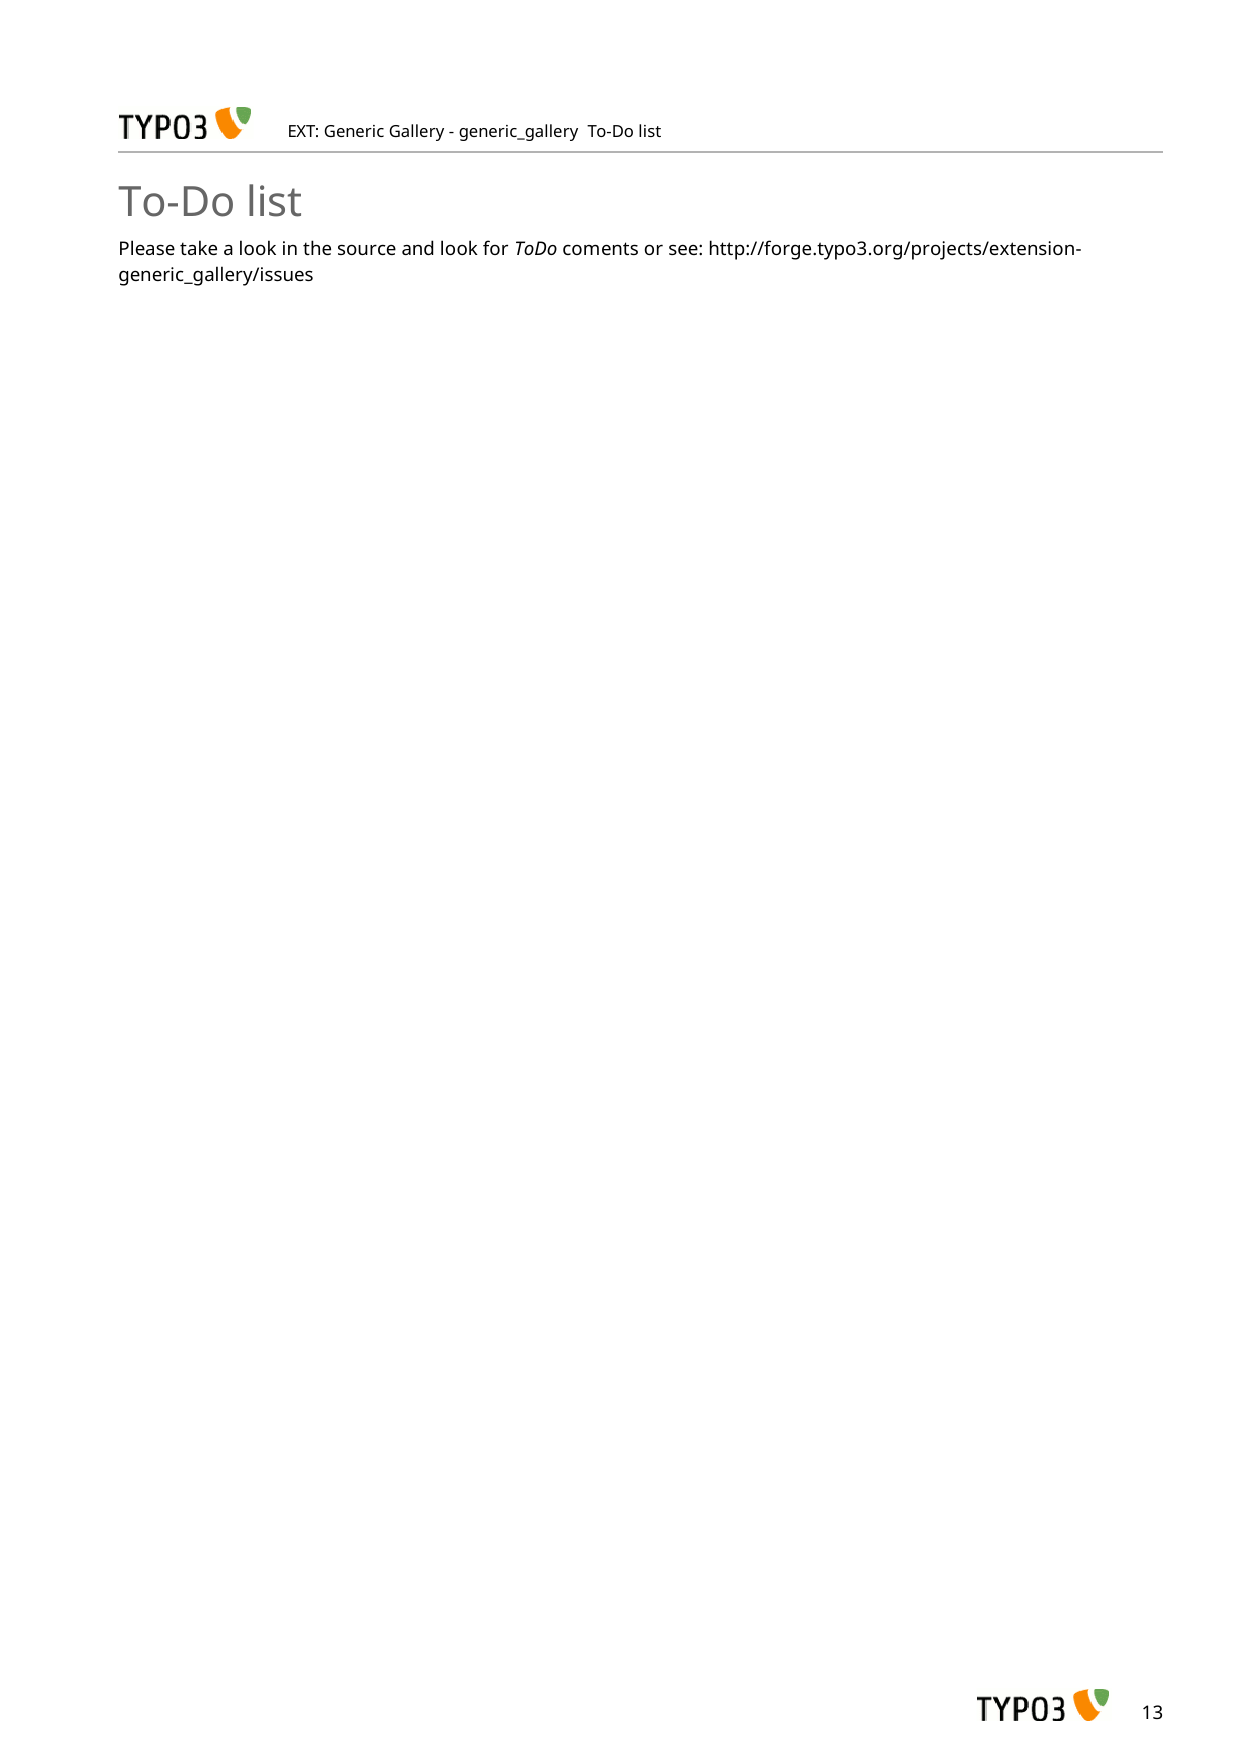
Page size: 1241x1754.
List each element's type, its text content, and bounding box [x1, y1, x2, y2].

text Please take a look in the source and look for ToDo coments or see: http://forge.typo3.org/projects/extension-generic_gallery/issues [118, 234, 1163, 286]
subtitle To-Do list [118, 172, 1163, 228]
picture [976, 1688, 1112, 1721]
picture [118, 106, 254, 139]
